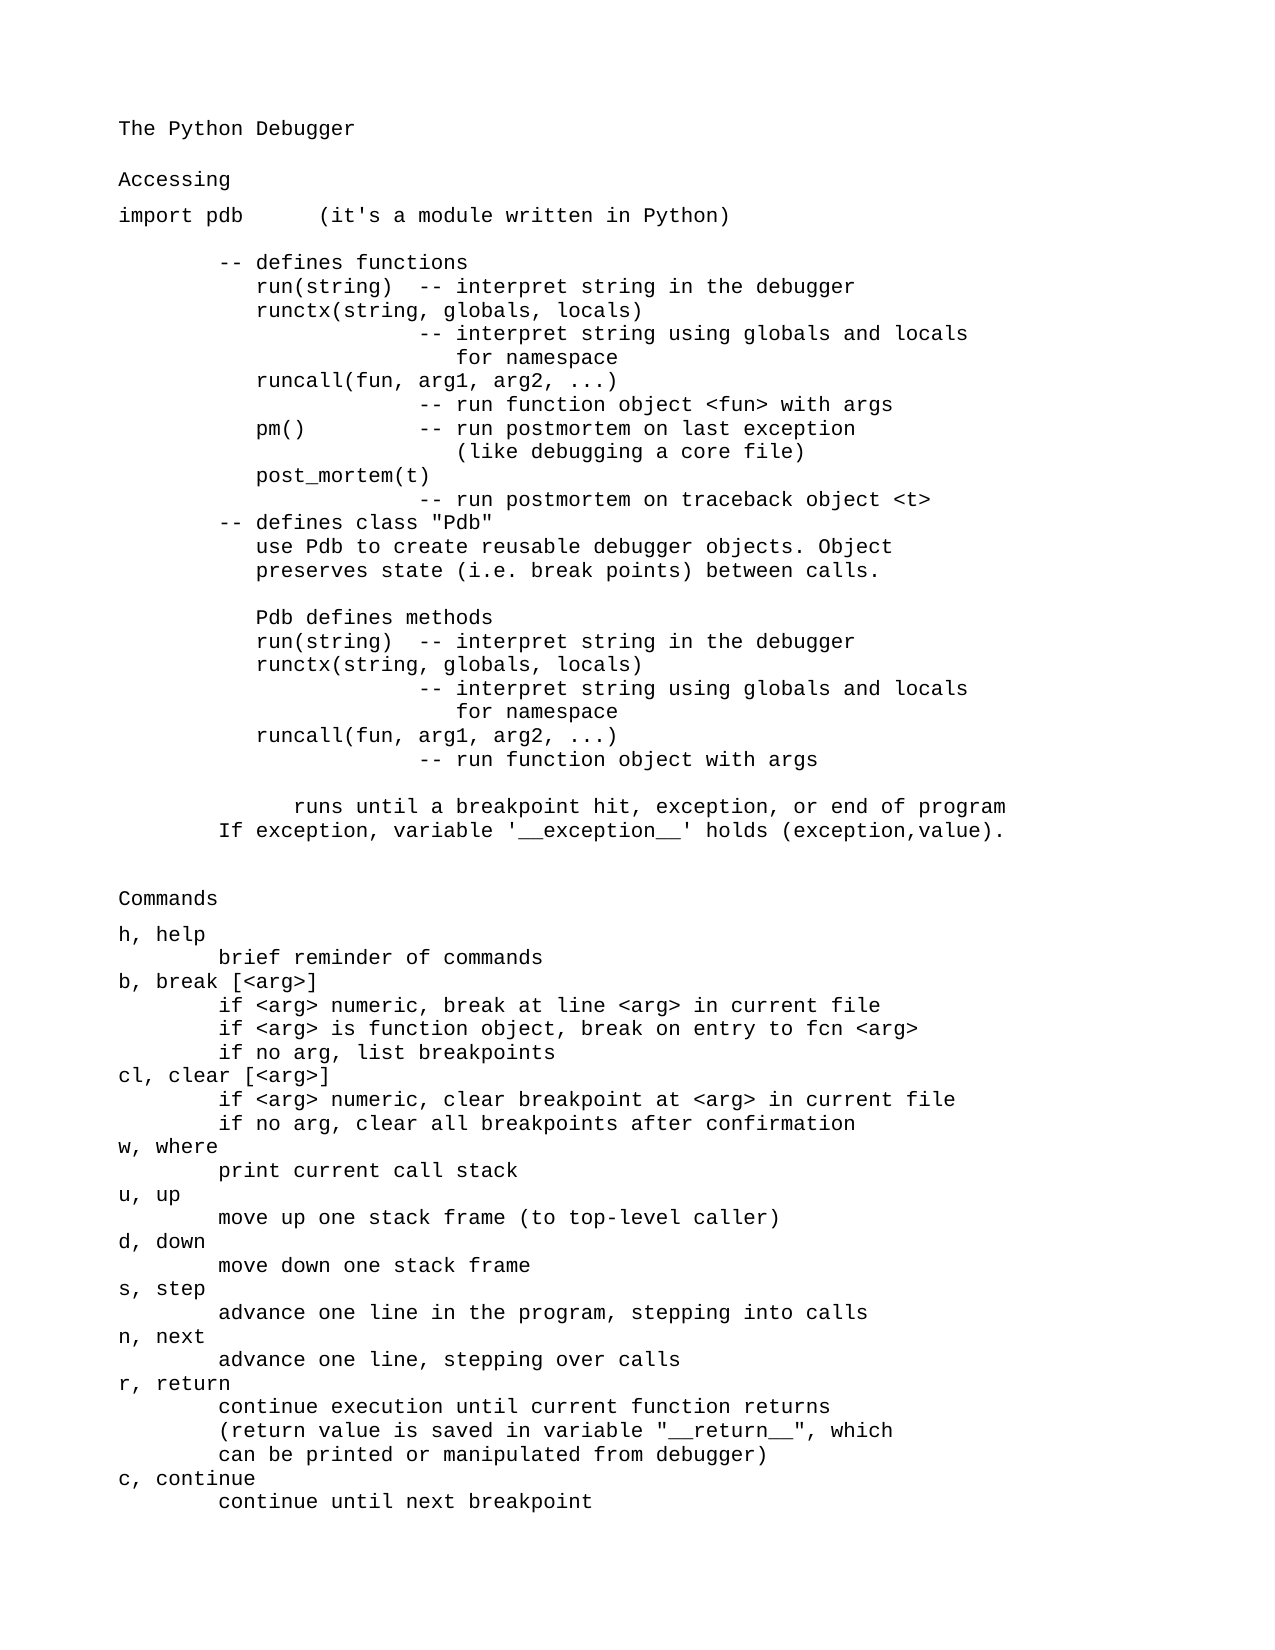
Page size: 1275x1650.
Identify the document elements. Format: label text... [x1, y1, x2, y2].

text The Python Debugger [118, 118, 1157, 142]
text preserves state (i.e. break points) between calls. [118, 560, 1157, 583]
text can be printed or manipulated from debugger) [118, 1444, 1157, 1467]
text pm() -- run postmortem on last exception [118, 418, 1157, 441]
text run(string) -- interpret string in the debugger [118, 631, 1157, 654]
text Pdb defines methods [118, 607, 1157, 631]
text continue execution until current function returns [118, 1397, 1157, 1420]
text for namespace [118, 347, 1157, 371]
text if <arg> numeric, break at line <arg> in current file [118, 994, 1157, 1018]
text c, continue [118, 1467, 1157, 1491]
text Commands [118, 887, 1157, 911]
text if no arg, clear all breakpoints after confirmation [118, 1113, 1157, 1136]
text cl, clear [<arg>] [118, 1066, 1157, 1089]
text -- interpret string using globals and locals [118, 323, 1157, 347]
text print current call stack [118, 1160, 1157, 1184]
text import pdb (it's a module written in Python) [118, 205, 1157, 229]
text runctx(string, globals, locals) [118, 654, 1157, 678]
text advance one line in the program, stepping into calls [118, 1302, 1157, 1326]
text runctx(string, globals, locals) [118, 299, 1157, 323]
text run(string) -- interpret string in the debugger [118, 276, 1157, 299]
text (return value is saved in variable "__return__", which [118, 1420, 1157, 1444]
text r, return [118, 1373, 1157, 1397]
text runs until a breakpoint hit, exception, or end of program [118, 796, 1157, 820]
text -- run function object <fun> with args [118, 394, 1157, 418]
text h, help [118, 924, 1157, 947]
text s, step [118, 1278, 1157, 1302]
text n, next [118, 1326, 1157, 1349]
text (like debugging a core file) [118, 441, 1157, 465]
text -- defines class "Pdb" [118, 512, 1157, 536]
text runcall(fun, arg1, arg2, ...) [118, 725, 1157, 749]
text Accessing [118, 169, 1157, 192]
text -- run function object with args [118, 749, 1157, 772]
text d, down [118, 1231, 1157, 1255]
text if <arg> numeric, clear breakpoint at <arg> in current file [118, 1089, 1157, 1113]
text runcall(fun, arg1, arg2, ...) [118, 371, 1157, 394]
text w, where [118, 1136, 1157, 1160]
text b, break [<arg>] [118, 971, 1157, 994]
text if <arg> is function object, break on entry to fcn <arg> [118, 1018, 1157, 1042]
text -- run postmortem on traceback object <t> [118, 489, 1157, 512]
text -- interpret string using globals and locals [118, 678, 1157, 702]
text if no arg, list breakpoints [118, 1042, 1157, 1066]
text brief reminder of commands [118, 947, 1157, 971]
text u, up [118, 1184, 1157, 1207]
text move up one stack frame (to top-level caller) [118, 1207, 1157, 1231]
text for namespace [118, 702, 1157, 725]
text use Pdb to create reusable debugger objects. Object [118, 536, 1157, 560]
text post_mortem(t) [118, 465, 1157, 489]
text If exception, variable '__exception__' holds (exception,value). [118, 820, 1157, 843]
text move down one stack frame [118, 1255, 1157, 1278]
text -- defines functions [118, 252, 1157, 276]
text advance one line, stepping over calls [118, 1349, 1157, 1373]
text continue until next breakpoint [118, 1491, 1157, 1515]
